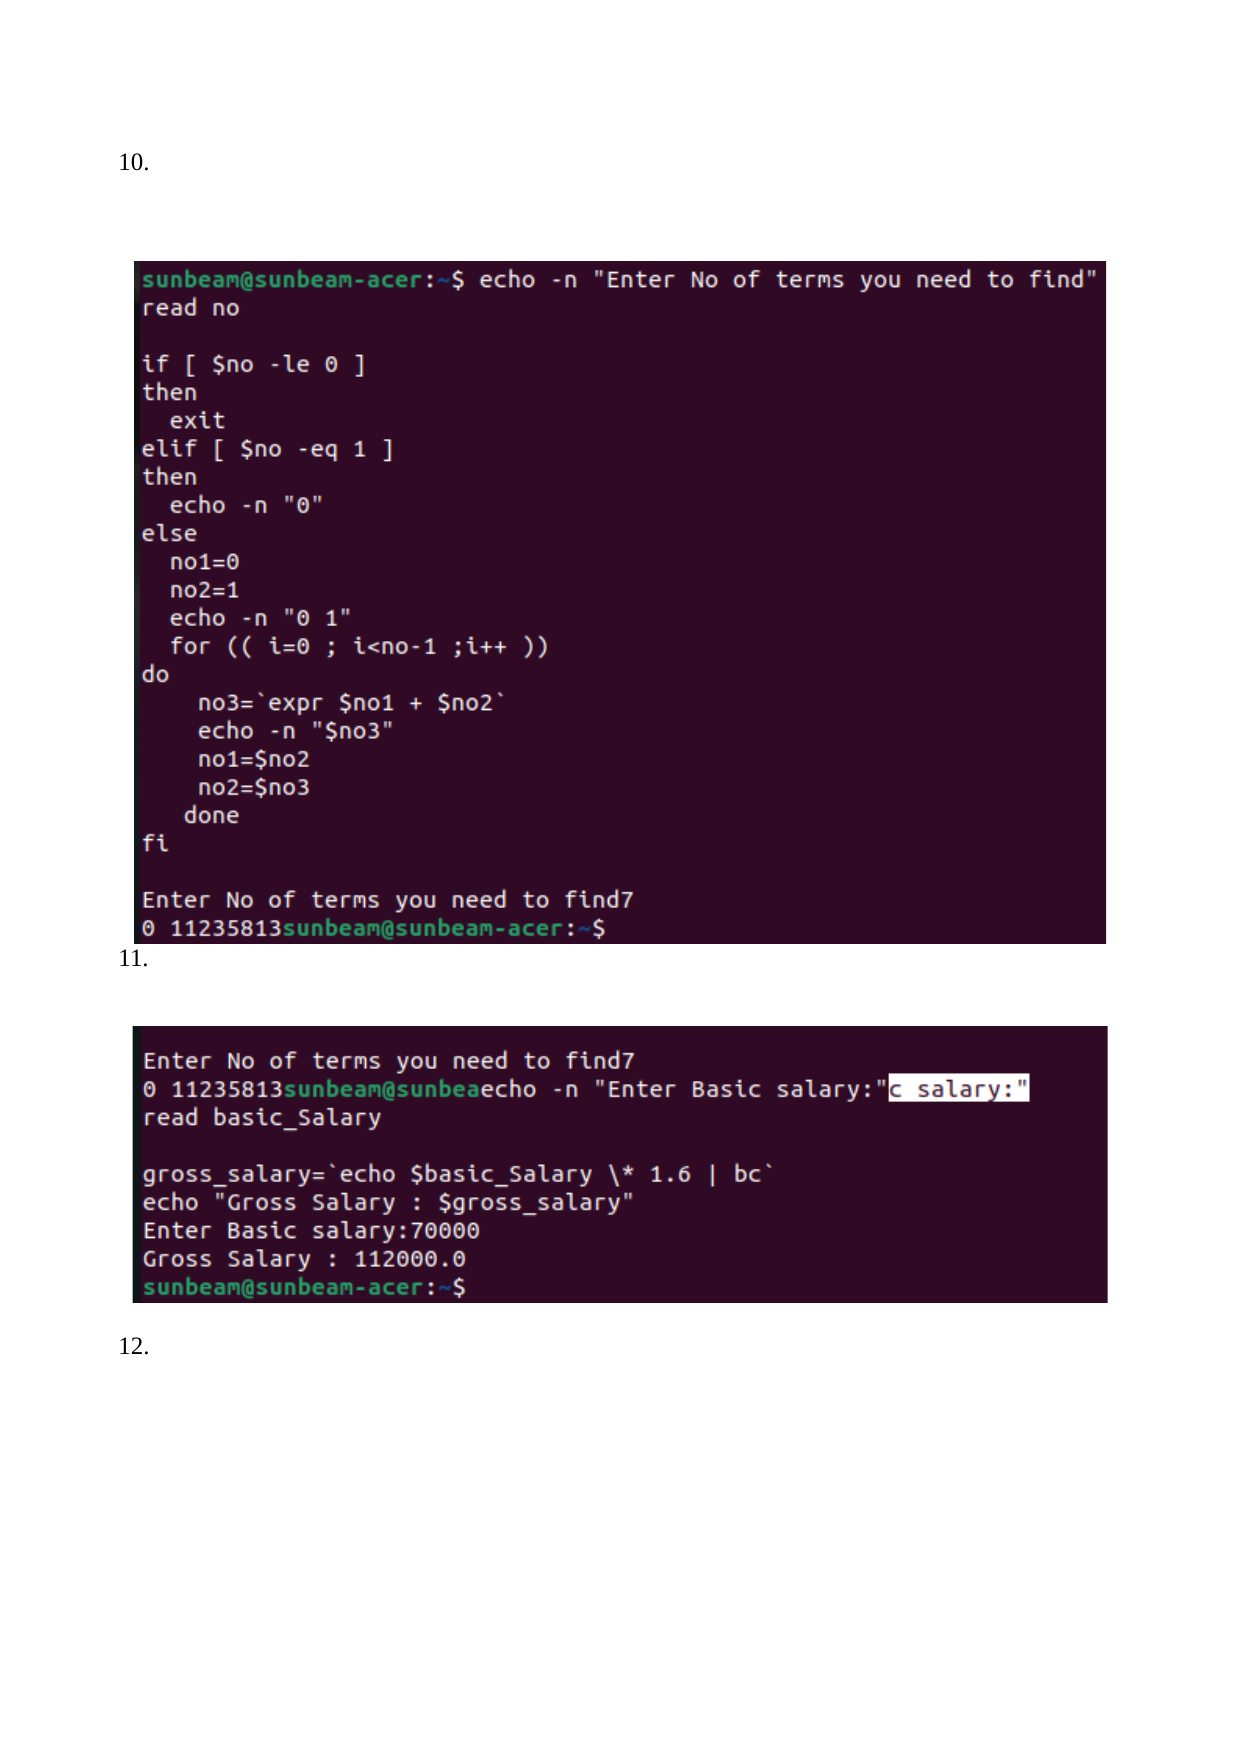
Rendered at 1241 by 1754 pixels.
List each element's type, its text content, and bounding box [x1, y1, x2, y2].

text 11. [118, 262, 1122, 972]
picture [134, 261, 1107, 944]
picture [132, 1026, 1108, 1303]
text 12. [118, 1331, 1122, 1360]
text 10. [118, 147, 1122, 176]
